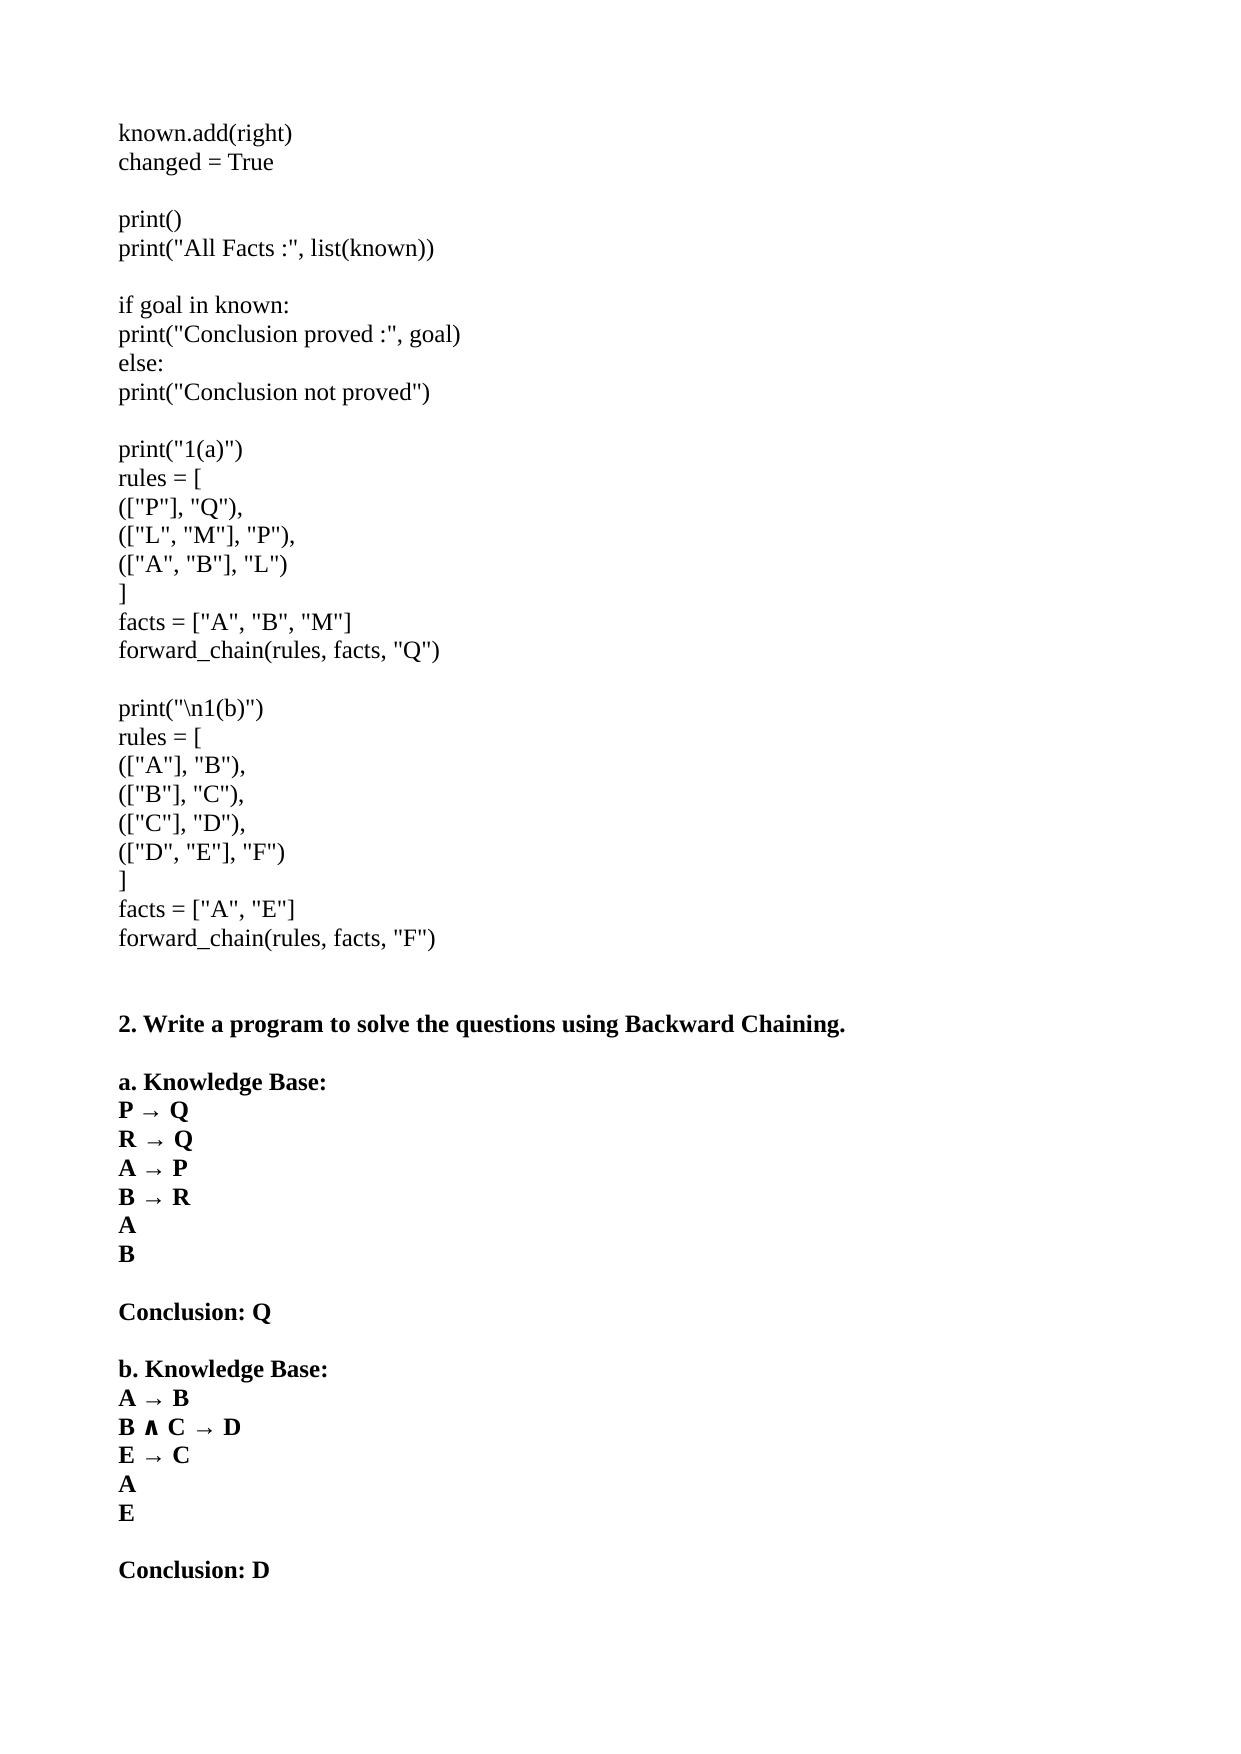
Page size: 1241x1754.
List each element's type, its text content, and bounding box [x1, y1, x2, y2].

text rules = [ [118, 722, 1122, 751]
text ] [118, 578, 1122, 607]
text B ∧ C → D [118, 1412, 1122, 1441]
text print() [118, 204, 1122, 233]
text print("Conclusion not proved") [118, 377, 1122, 406]
text forward_chain(rules, facts, "F") [118, 923, 1122, 952]
text (["C"], "D"), [118, 808, 1122, 837]
text A [118, 1211, 1122, 1239]
text R → Q [118, 1124, 1122, 1153]
text E [118, 1498, 1122, 1527]
text P → Q [118, 1096, 1122, 1124]
text if goal in known: [118, 291, 1122, 319]
text changed = True [118, 147, 1122, 176]
text (["D", "E"], "F") [118, 837, 1122, 866]
text forward_chain(rules, facts, "Q") [118, 636, 1122, 664]
text (["A", "B"], "L") [118, 549, 1122, 578]
text (["P"], "Q"), [118, 492, 1122, 521]
text print("1(a)") [118, 434, 1122, 463]
text A [118, 1469, 1122, 1498]
text a. Knowledge Base: [118, 1067, 1122, 1096]
text Conclusion: Q [118, 1297, 1122, 1326]
text print("Conclusion proved :", goal) [118, 319, 1122, 348]
text (["A"], "B"), [118, 751, 1122, 779]
text (["L", "M"], "P"), [118, 521, 1122, 549]
text else: [118, 348, 1122, 377]
text Conclusion: D [118, 1556, 1122, 1584]
text b. Knowledge Base: [118, 1354, 1122, 1383]
text (["B"], "C"), [118, 779, 1122, 808]
text B → R [118, 1182, 1122, 1211]
text E → C [118, 1441, 1122, 1469]
text rules = [ [118, 463, 1122, 492]
text 2. Write a program to solve the questions using Backward Chaining. [118, 1009, 1122, 1038]
text ] [118, 866, 1122, 894]
text print("All Facts :", list(known)) [118, 233, 1122, 262]
text print("\n1(b)") [118, 693, 1122, 722]
text facts = ["A", "E"] [118, 894, 1122, 923]
text A → B [118, 1383, 1122, 1412]
text facts = ["A", "B", "M"] [118, 607, 1122, 636]
text A → P [118, 1153, 1122, 1182]
text B [118, 1239, 1122, 1268]
text known.add(right) [118, 118, 1122, 147]
